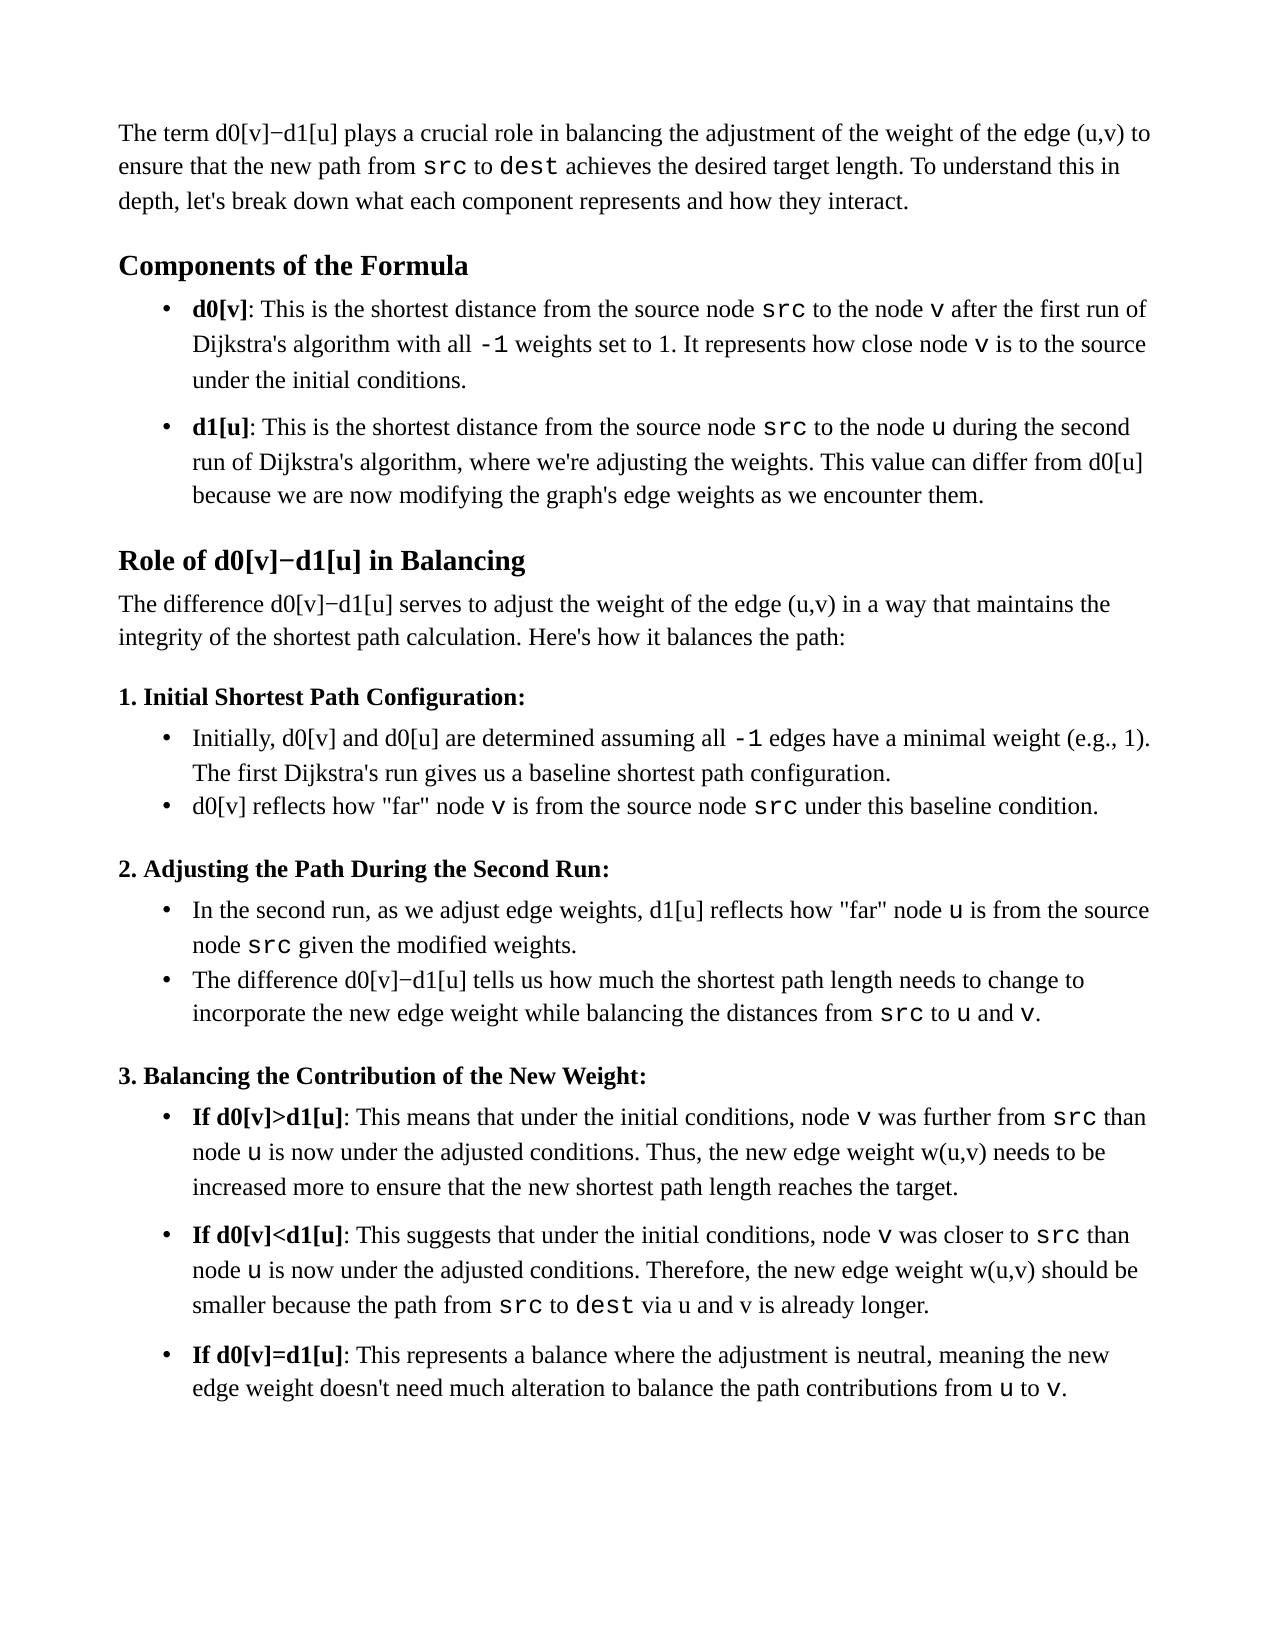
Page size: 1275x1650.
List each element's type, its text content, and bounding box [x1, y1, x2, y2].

list d0​[v] reflects how "far" node v is from the source node src under this baseline condition. [162, 791, 1157, 822]
list d0​[v]: This is the shortest distance from the source node src to the node v after the first run of Dijkstra's algorithm with all -1 weights set to 1. It represents how close node v is to the source under the initial conditions. [162, 294, 1157, 393]
subtitle 3. Balancing the Contribution of the New Weight: [118, 1061, 1157, 1090]
list The difference d0​[v]−d1​[u] tells us how much the shortest path length needs to change to incorporate the new edge weight while balancing the distances from src to u and v. [162, 965, 1157, 1029]
list Initially, d0​[v] and d0​[u] are determined assuming all -1 edges have a minimal weight (e.g., 1). The first Dijkstra's run gives us a baseline shortest path configuration. [162, 723, 1157, 787]
list d1​[u]: This is the shortest distance from the source node src to the node u during the second run of Dijkstra's algorithm, where we're adjusting the weights. This value can differ from d0​[u] because we are now modifying the graph's edge weights as we encounter them. [162, 412, 1157, 509]
subtitle Components of the Formula [118, 248, 1157, 282]
text The term d0​[v]−d1​[u] plays a crucial role in balancing the adjustment of the weight of the edge (u,v) to ensure that the new path from src to dest achieves the desired target length. To understand this in depth, let's break down what each component represents and how they interact. [118, 118, 1157, 215]
text The difference d0​[v]−d1​[u] serves to adjust the weight of the edge (u,v) in a way that maintains the integrity of the shortest path calculation. Here's how it balances the path: [118, 589, 1157, 650]
list If d0​[v]<d1​[u]: This suggests that under the initial conditions, node v was closer to src than node u is now under the adjusted conditions. Therefore, the new edge weight w(u,v) should be smaller because the path from src to dest via u and v is already longer. [162, 1220, 1157, 1321]
subtitle 1. Initial Shortest Path Configuration: [118, 682, 1157, 711]
list If d0​[v]=d1​[u]: This represents a balance where the adjustment is neutral, meaning the new edge weight doesn't need much alteration to balance the path contributions from u to v. [162, 1340, 1157, 1404]
list If d0​[v]>d1​[u]: This means that under the initial conditions, node v was further from src than node u is now under the adjusted conditions. Thus, the new edge weight w(u,v) needs to be increased more to ensure that the new shortest path length reaches the target. [162, 1102, 1157, 1201]
subtitle 2. Adjusting the Path During the Second Run: [118, 854, 1157, 882]
list In the second run, as we adjust edge weights, d1​[u] reflects how "far" node u is from the source node src given the modified weights. [162, 895, 1157, 961]
subtitle Role of d0​[v]−d1​[u] in Balancing [118, 543, 1157, 576]
